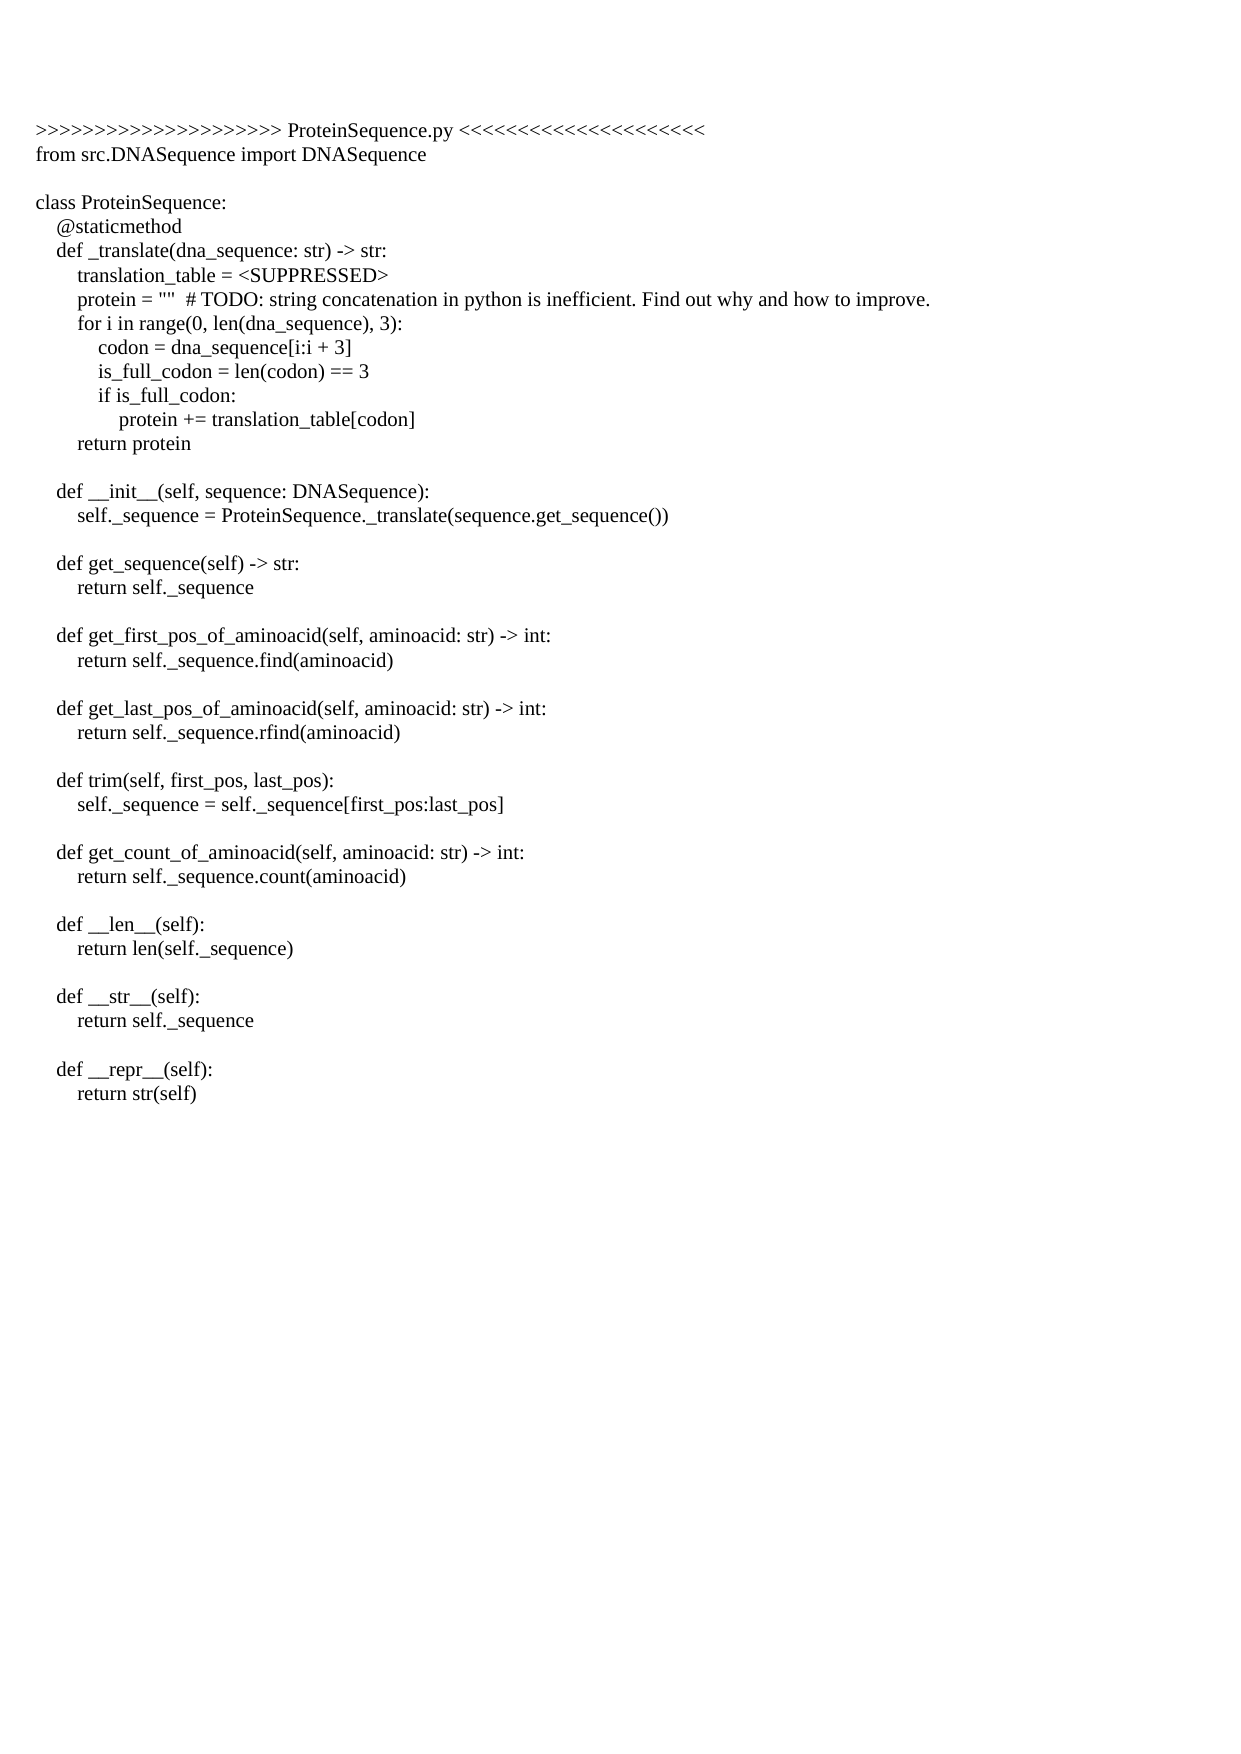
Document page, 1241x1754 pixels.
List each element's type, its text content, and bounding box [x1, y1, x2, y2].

text def get_last_pos_of_aminoacid(self, aminoacid: str) -> int: [35, 696, 1199, 720]
text codon = dna_sequence[i:i + 3] [35, 335, 1199, 359]
text from src.DNASequence import DNASequence [35, 142, 1199, 166]
text self._sequence = ProteinSequence._translate(sequence.get_sequence()) [35, 503, 1199, 527]
text def __repr__(self): [35, 1057, 1199, 1081]
text def _translate(dna_sequence: str) -> str: [35, 238, 1199, 262]
text >>>>>>>>>>>>>>>>>>>>> ProteinSequence.py <<<<<<<<<<<<<<<<<<<<< [35, 118, 1199, 142]
text def __len__(self): [35, 912, 1199, 936]
text if is_full_codon: [35, 383, 1199, 407]
text return self._sequence.find(aminoacid) [35, 647, 1199, 672]
text translation_table = <SUPPRESSED> [35, 262, 1199, 287]
text @staticmethod [35, 214, 1199, 238]
text def get_count_of_aminoacid(self, aminoacid: str) -> int: [35, 840, 1199, 864]
text is_full_codon = len(codon) == 3 [35, 359, 1199, 383]
text def get_sequence(self) -> str: [35, 551, 1199, 575]
text def __str__(self): [35, 984, 1199, 1008]
text def trim(self, first_pos, last_pos): [35, 768, 1199, 792]
text protein = "" # TODO: string concatenation in python is inefficient. Find out why and how to improve. [35, 287, 1199, 311]
text class ProteinSequence: [35, 190, 1199, 214]
text for i in range(0, len(dna_sequence), 3): [35, 311, 1199, 335]
text self._sequence = self._sequence[first_pos:last_pos] [35, 792, 1199, 816]
text return self._sequence.count(aminoacid) [35, 864, 1199, 888]
text return self._sequence [35, 575, 1199, 599]
text return self._sequence.rfind(aminoacid) [35, 720, 1199, 744]
text protein += translation_table[codon] [35, 407, 1199, 431]
text def get_first_pos_of_aminoacid(self, aminoacid: str) -> int: [35, 623, 1199, 647]
text return protein [35, 431, 1199, 455]
text return self._sequence [35, 1008, 1199, 1032]
text def __init__(self, sequence: DNASequence): [35, 479, 1199, 503]
text return str(self) [35, 1081, 1199, 1105]
text return len(self._sequence) [35, 936, 1199, 960]
